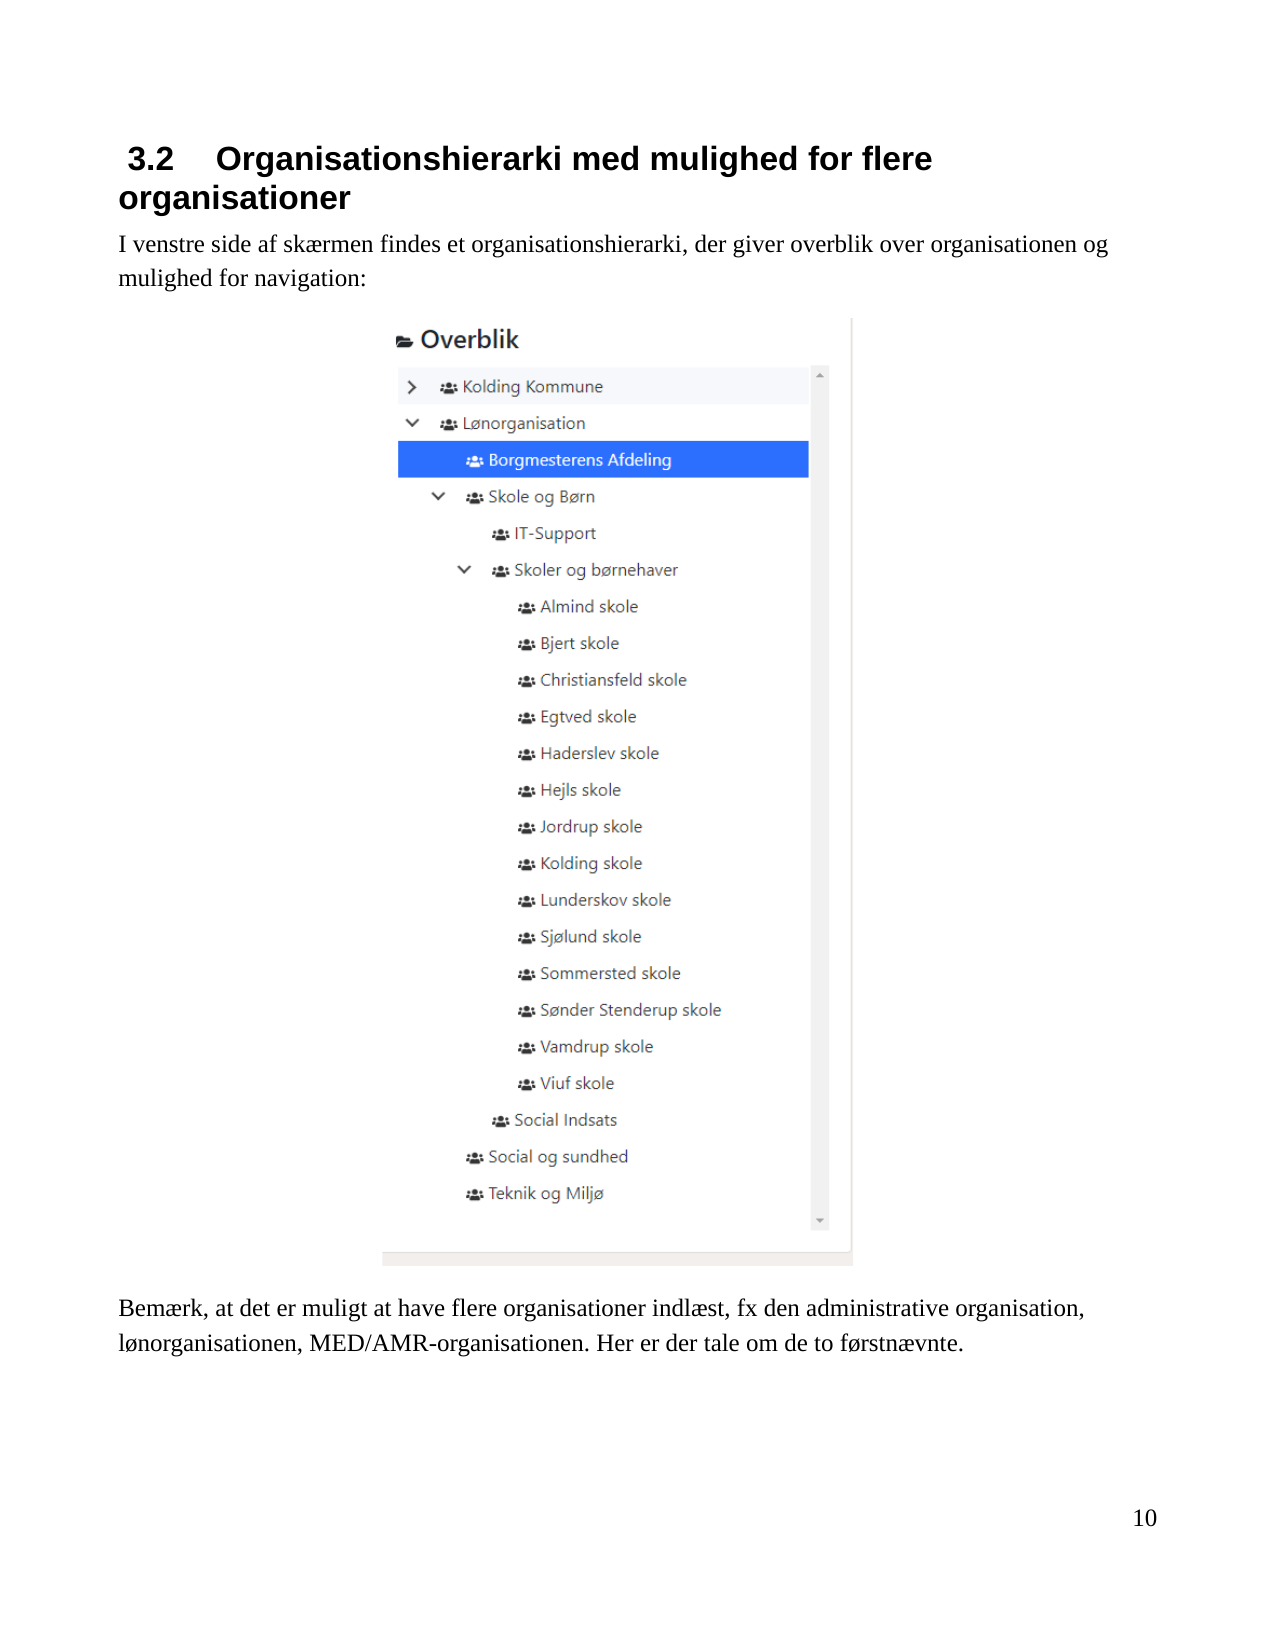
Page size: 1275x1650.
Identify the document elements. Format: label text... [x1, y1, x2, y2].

picture [382, 318, 854, 1266]
subtitle Organisationshierarki med mulighed for flere organisationer [118, 139, 1157, 216]
text I venstre side af skærmen findes et organisationshierarki, der giver overblik over organisationen og mulighed for navigation: [118, 229, 1157, 292]
text Bemærk, at det er muligt at have flere organisationer indlæst, fx den administrative organisation, lønorganisationen, MED/AMR-organisationen. Her er der tale om de to førstnævnte. [118, 1293, 1157, 1357]
